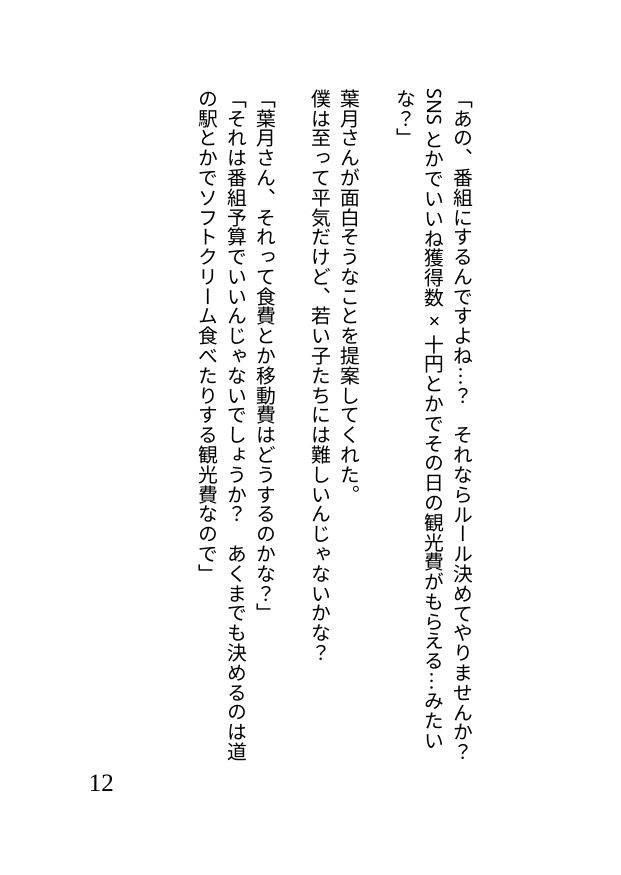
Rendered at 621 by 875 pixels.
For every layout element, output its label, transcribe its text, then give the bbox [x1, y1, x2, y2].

text 「あの、番組にするんですよね…？ それならルール決めてやりませんか？ SNSとかでいいね獲得数×十円とかでその日の観光費がもらえる…みたいな？」 [392, 88, 478, 768]
text 僕は至って平気だけど、若い子たちには難しいんじゃないかな？ [307, 88, 336, 768]
text [504, 88, 532, 768]
text 葉月さんが面白そうなことを提案してくれた。 [336, 88, 364, 768]
text 「葉月さん、それって食費とか移動費はどうするのかな？」 [252, 88, 280, 768]
text 「それは番組予算でいいんじゃないでしょうか？ あくまでも決めるのは道の駅とかでソフトクリーム食べたりする観光費なので」 [194, 88, 252, 768]
